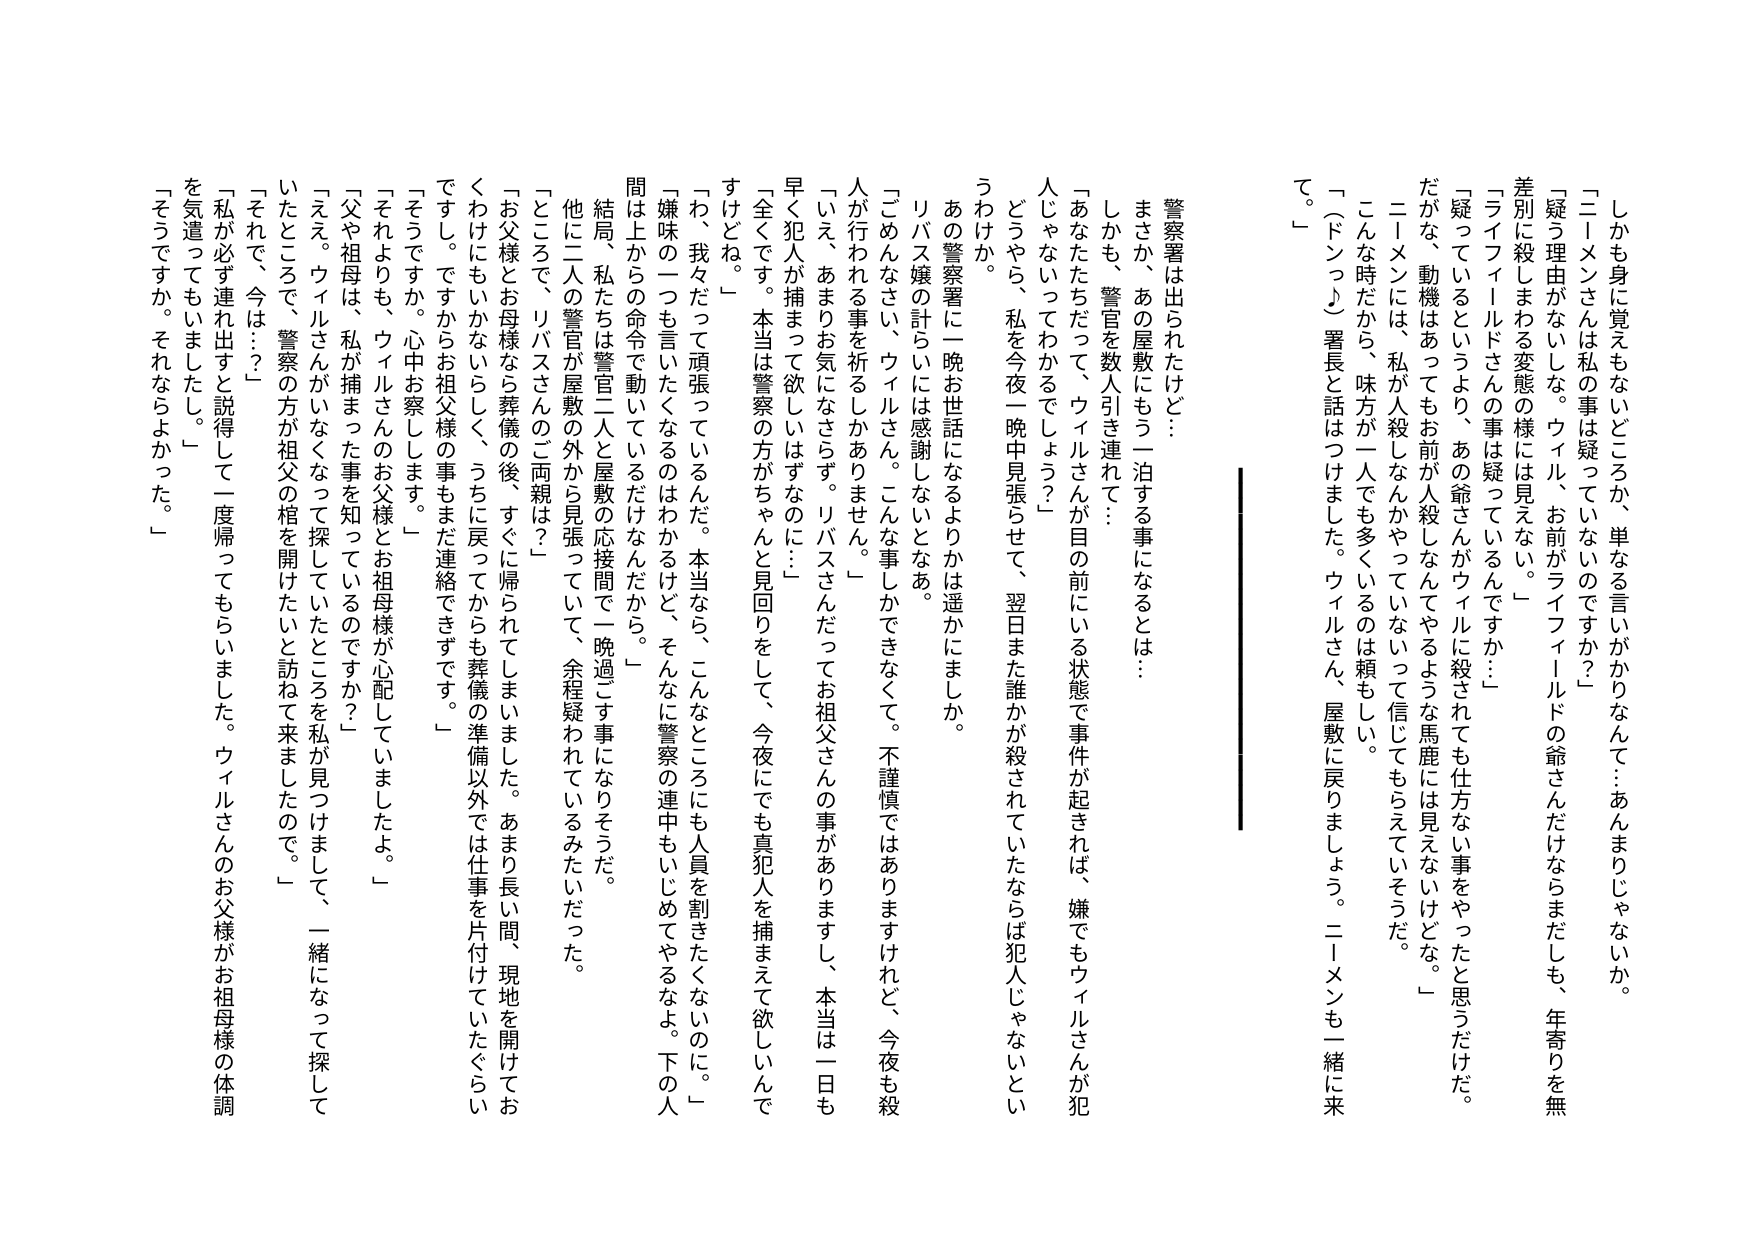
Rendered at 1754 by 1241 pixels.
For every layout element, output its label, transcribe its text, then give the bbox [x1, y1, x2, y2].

text しかも身に覚えもないどころか、単なる言いがかりなんて…あんまりじゃないか。 [1604, 176, 1636, 1122]
text こんな時だから、味方が一人でも多くいるのは頼もしい。 [1351, 176, 1382, 1122]
text どうやら、私を今夜一晩中見張らせて、翌日また誰かが殺されていたならば犯人じゃないというわけか。 [969, 176, 1032, 1122]
text 「全くです。本当は警察の方がちゃんと見回りをして、今夜にでも真犯人を捕まえて欲しいんですけどね。」 [716, 176, 779, 1122]
text 「あなたたちだって、ウィルさんが目の前にいる状態で事件が起きれば、嫌でもウィルさんが犯人じゃないってわかるでしょう？」 [1032, 176, 1096, 1122]
text リバス嬢の計らいには感謝しないとなあ。 [906, 176, 937, 1122]
text 「お父様とお母様なら葬儀の後、すぐに帰られてしまいました。あまり長い間、現地を開けておくわけにもいかないらしく、うちに戻ってからも葬儀の準備以外では仕事を片付けていたぐらいですし。ですからお祖父様の事もまだ連絡できずです。」 [431, 176, 526, 1122]
text 「そうですか。心中お察しします。」 [399, 176, 431, 1122]
text 警察署は出られたけど… [1159, 176, 1191, 1122]
text 「ライフィールドさんの事は疑っているんですか…」 [1477, 176, 1509, 1122]
text 「（ドンっ♪）署長と話はつけました。ウィルさん、屋敷に戻りましょう。ニーメンも一緒に来て。」 [1287, 176, 1351, 1122]
text まさか、あの屋敷にもう一泊する事になるとは… [1127, 176, 1159, 1122]
text ━━━━━━━━━━━━━━━━━━━━━━━━ [1225, 176, 1259, 1122]
text 結局、私たちは警官二人と屋敷の応接間で一晩過ごす事になりそうだ。 [589, 176, 621, 1122]
text 「嫌味の一つも言いたくなるのはわかるけど、そんなに警察の連中もいじめてやるなよ。下の人間は上からの命令で動いているだけなんだから。」 [621, 176, 684, 1122]
text 「ええ。ウィルさんがいなくなって探していたところを私が見つけまして、一緒になって探していたところで、警察の方が祖父の棺を開けたいと訪ねて来ましたので。」 [272, 176, 336, 1122]
text 「それよりも、ウィルさんのお父様とお祖母様が心配していましたよ。」 [367, 176, 399, 1122]
text あの警察署に一晩お世話になるよりかは遥かにましか。 [937, 176, 969, 1122]
text 「ところで、リバスさんのご両親は？」 [526, 176, 557, 1122]
text 「父や祖母は、私が捕まった事を知っているのですか？」 [336, 176, 367, 1122]
text 「そうですか。それならよかった。」 [146, 176, 177, 1122]
text 「ニーメンさんは私の事は疑っていないのですか？」 [1572, 176, 1604, 1122]
text 他に二人の警官が屋敷の外から見張っていて、余程疑われているみたいだった。 [557, 176, 589, 1122]
text ニーメンには、私が人殺しなんかやっていないって信じてもらえていそうだ。 [1382, 176, 1414, 1122]
text 「疑っているというより、あの爺さんがウィルに殺されても仕方ない事をやったと思うだけだ。だがな、動機はあってもお前が人殺しなんてやるような馬鹿には見えないけどな。」 [1414, 176, 1477, 1122]
text 「いえ、あまりお気になさらず。リバスさんだってお祖父さんの事がありますし、本当は一日も早く犯人が捕まって欲しいはずなのに…」 [779, 176, 842, 1122]
text 「私が必ず連れ出すと説得して一度帰ってもらいました。ウィルさんのお父様がお祖母様の体調を気遣ってもいましたし。」 [177, 176, 241, 1122]
text しかも、警官を数人引き連れて… [1096, 176, 1127, 1122]
text 「わ、我々だって頑張っているんだ。本当なら、こんなところにも人員を割きたくないのに。」 [684, 176, 716, 1122]
text 「疑う理由がないしな。ウィル、お前がライフィールドの爺さんだけならまだしも、年寄りを無差別に殺しまわる変態の様には見えない。」 [1509, 176, 1572, 1122]
text 「それで、今は…？」 [241, 176, 272, 1122]
text 「ごめんなさい、ウィルさん。こんな事しかできなくて。不謹慎ではありますけれど、今夜も殺人が行われる事を祈るしかありません。」 [842, 176, 906, 1122]
